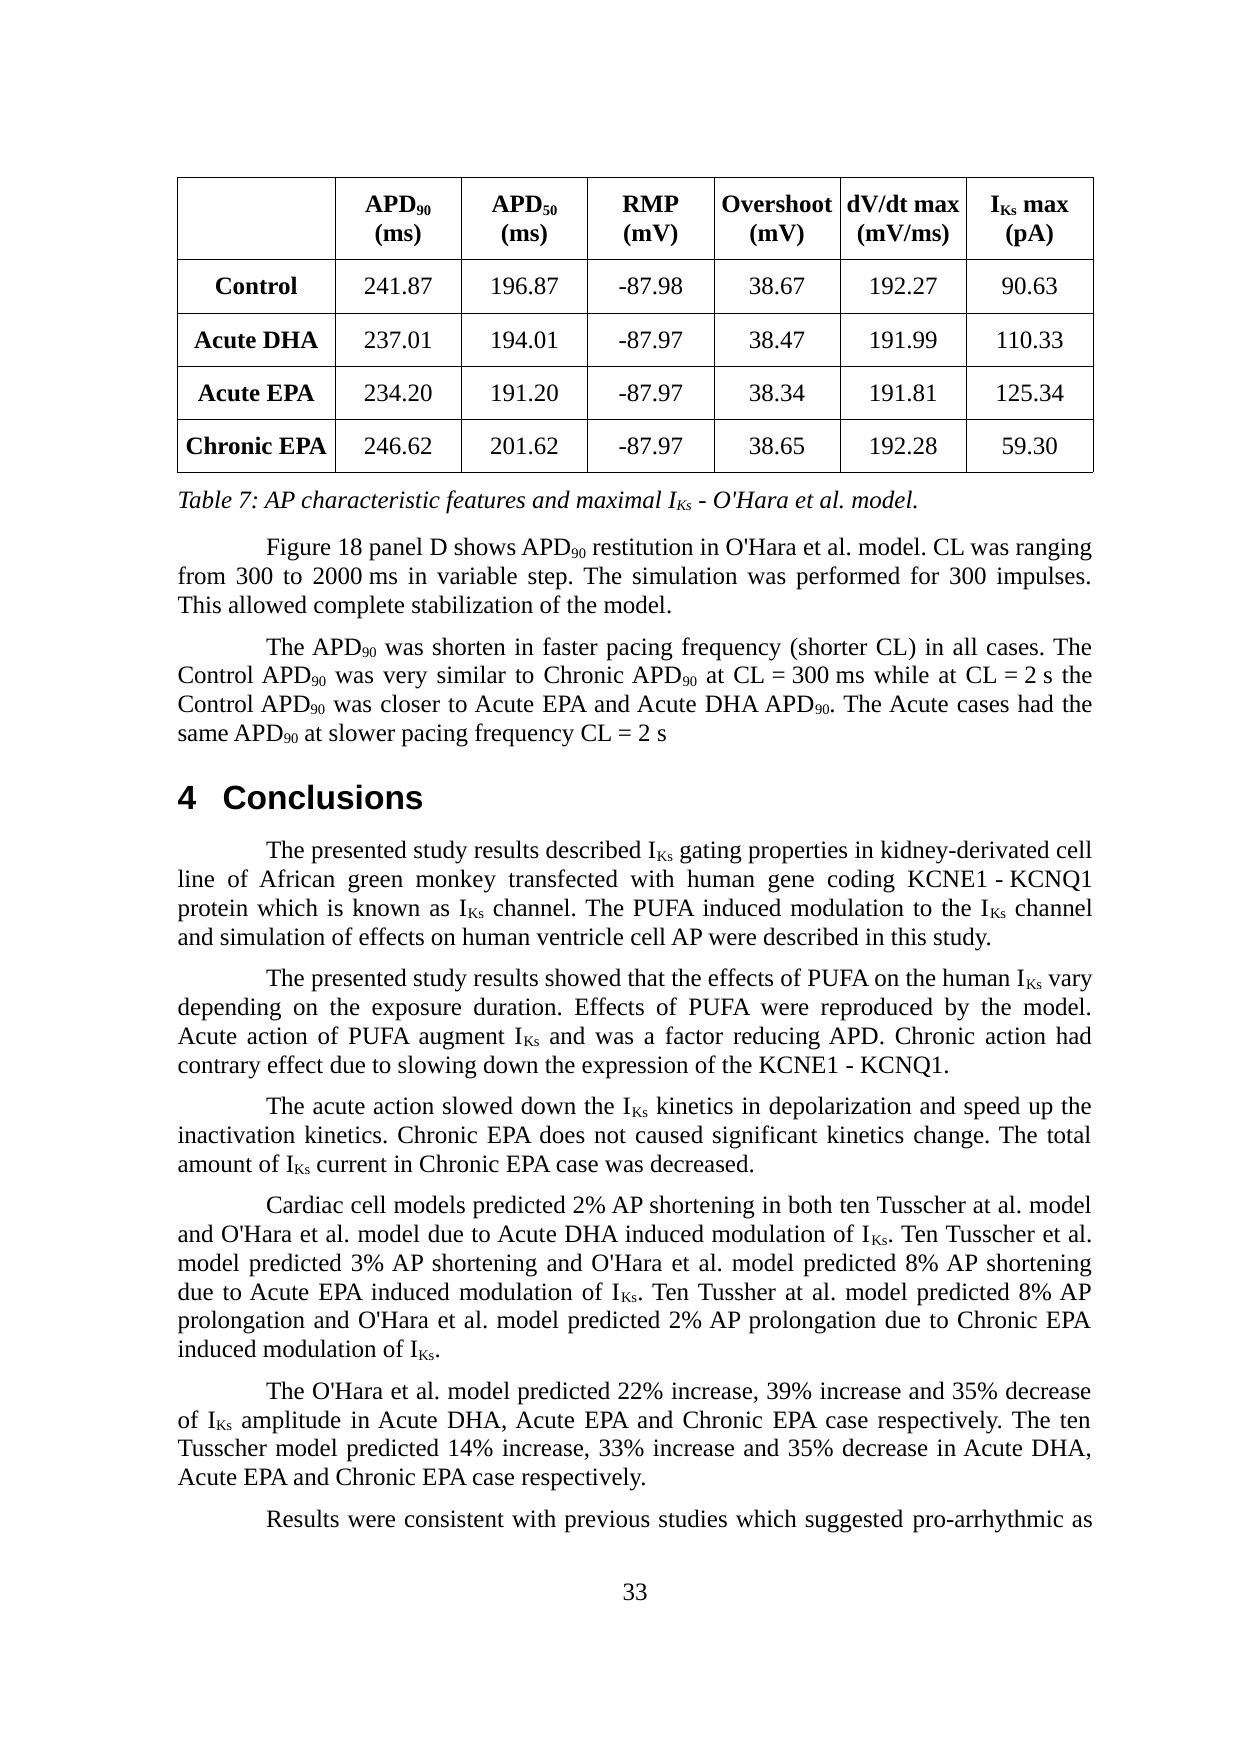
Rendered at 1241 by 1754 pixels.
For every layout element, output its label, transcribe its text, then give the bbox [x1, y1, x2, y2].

table_cell 59.30 [967, 420, 1093, 472]
table_cell -87.98 [588, 260, 714, 312]
table_cell Chronic EPA [178, 420, 335, 472]
text The presented study results showed that the effects of PUFA on the human IKs vary depending on the exposure duration. Effects of PUFA were reproduced by the model. Acute action of PUFA augment IKs and was a factor reducing APD. Chronic action had contrary effect due to slowing down the expression of the KCNE1 - KCNQ1. [177, 963, 1093, 1078]
table_cell Control [178, 260, 335, 312]
table_cell 192.28 [841, 420, 966, 472]
table_header APD50 (ms) [462, 178, 587, 259]
table_cell 237.01 [336, 314, 461, 366]
table_cell 241.87 [336, 260, 461, 312]
table_cell 90.63 [967, 260, 1093, 312]
table_cell 246.62 [336, 420, 461, 472]
table_header [178, 178, 335, 259]
table_cell Acute EPA [178, 367, 335, 419]
text The presented study results described IKs gating properties in kidney-derivated cell line of African green monkey transfected with human gene coding KCNE1 - KCNQ1 protein which is known as IKs channel. The PUFA induced modulation to the IKs channel and simulation of effects on human ventricle cell AP were described in this study. [177, 836, 1093, 951]
table_cell 201.62 [462, 420, 587, 472]
table_cell 38.47 [715, 314, 840, 366]
table_cell -87.97 [588, 314, 714, 366]
table_cell 196.87 [462, 260, 587, 312]
table_cell 38.65 [715, 420, 840, 472]
table_cell 192.27 [841, 260, 966, 312]
table_cell 191.81 [841, 367, 966, 419]
table_cell -87.97 [588, 420, 714, 472]
subtitle Conclusions [177, 778, 1093, 817]
table_cell 191.99 [841, 314, 966, 366]
text Results were consistent with previous studies which suggested pro-arrhythmic as [177, 1504, 1093, 1533]
text The acute action slowed down the IKs kinetics in depolarization and speed up the inactivation kinetics. Chronic EPA does not caused significant kinetics change. The total amount of IKs current in Chronic EPA case was decreased. [177, 1091, 1093, 1178]
text The APD90 was shorten in faster pacing frequency (shorter CL) in all cases. The Control APD90 was very similar to Chronic APD90 at CL = 300 ms while at CL = 2 s the Control APD90 was closer to Acute EPA and Acute DHA APD90. The Acute cases had the same APD90 at slower pacing frequency CL = 2 s [177, 632, 1093, 747]
text Cardiac cell models predicted 2% AP shortening in both ten Tusscher at al. model and O'Hara et al. model due to Acute DHA induced modulation of IKs. Ten Tusscher et al. model predicted 3% AP shortening and O'Hara et al. model predicted 8% AP shortening due to Acute EPA induced modulation of IKs. Ten Tussher at al. model predicted 8% AP prolongation and O'Hara et al. model predicted 2% AP prolongation due to Chronic EPA induced modulation of IKs. [177, 1191, 1093, 1363]
text The O'Hara et al. model predicted 22% increase, 39% increase and 35% decrease of IKs amplitude in Acute DHA, Acute EPA and Chronic EPA case respectively. The ten Tusscher model predicted 14% increase, 33% increase and 35% decrease in Acute DHA, Acute EPA and Chronic EPA case respectively. [177, 1376, 1093, 1491]
table_cell 110.33 [967, 314, 1093, 366]
table_header Overshoot (mV) [715, 178, 840, 259]
table_cell 194.01 [462, 314, 587, 366]
table_cell Acute DHA [178, 314, 335, 366]
text Figure 18 panel D shows APD90 restitution in O'Hara et al. model. CL was ranging from 300 to 2000 ms in variable step. The simulation was performed for 300 impulses. This allowed complete stabilization of the model. [177, 532, 1093, 619]
table_cell 234.20 [336, 367, 461, 419]
table_cell -87.97 [588, 367, 714, 419]
table_cell 125.34 [967, 367, 1093, 419]
table_cell 38.67 [715, 260, 840, 312]
table_header dV/dt max (mV/ms) [841, 178, 966, 259]
table_header IKs max (pA) [967, 178, 1093, 259]
text Table 7: AP characteristic features and maximal IKs - O'Hara et al. model. [177, 485, 1093, 513]
table_header RMP (mV) [588, 178, 714, 259]
table_cell 38.34 [715, 367, 840, 419]
table_header APD90 (ms) [336, 178, 461, 259]
table_cell 191.20 [462, 367, 587, 419]
